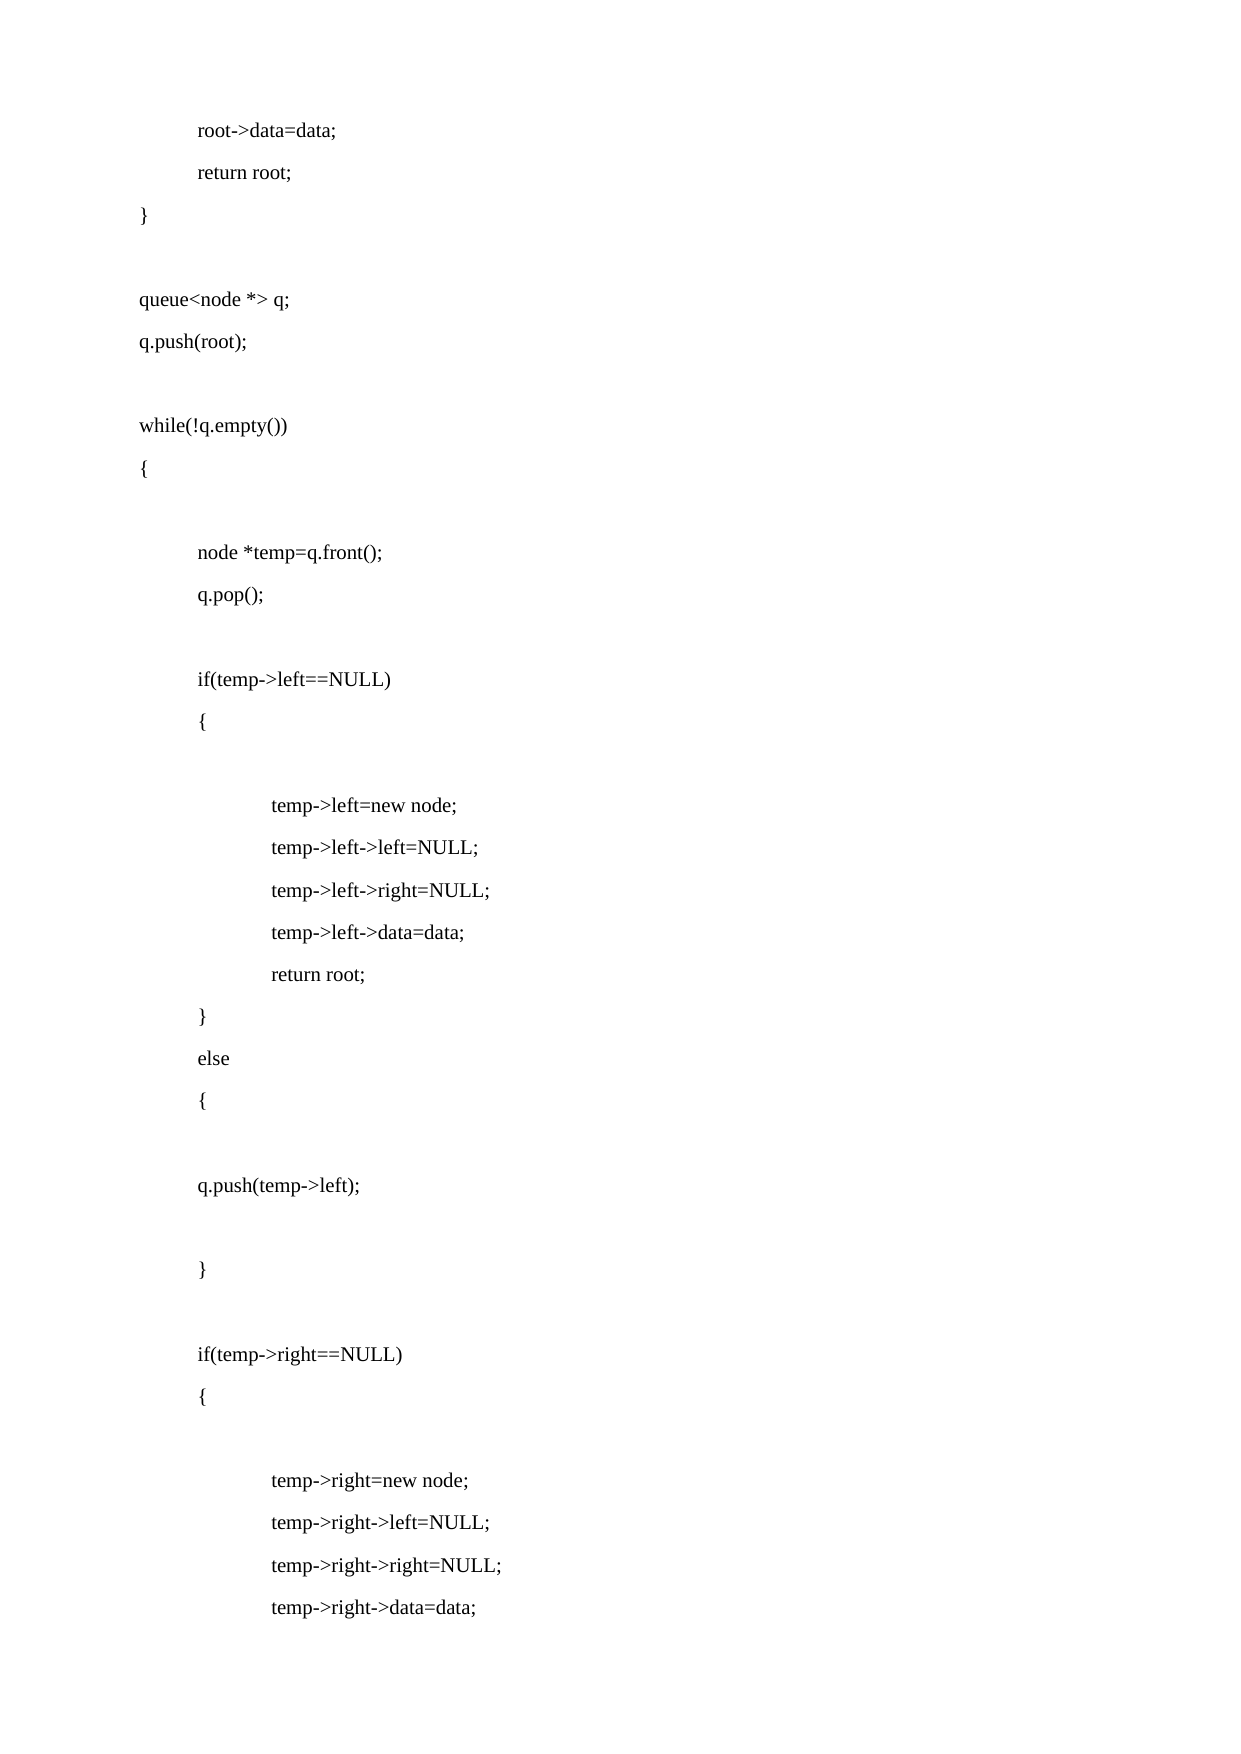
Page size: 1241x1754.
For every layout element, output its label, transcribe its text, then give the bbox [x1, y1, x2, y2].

text temp->right->data=data; [118, 1595, 1122, 1619]
text q.push(root); [118, 329, 1122, 353]
text temp->left->data=data; [118, 920, 1122, 944]
text queue<node *> q; [118, 287, 1122, 311]
text { [118, 1384, 1122, 1408]
text { [118, 709, 1122, 733]
text else [118, 1046, 1122, 1070]
text temp->right=new node; [118, 1468, 1122, 1492]
text temp->right->left=NULL; [118, 1510, 1122, 1534]
text } [118, 1257, 1122, 1281]
text q.pop(); [118, 582, 1122, 606]
text q.push(temp->left); [118, 1173, 1122, 1197]
text temp->left->left=NULL; [118, 835, 1122, 859]
text temp->left->right=NULL; [118, 877, 1122, 902]
text node *temp=q.front(); [118, 540, 1122, 564]
text root->data=data; [118, 118, 1122, 142]
text return root; [118, 962, 1122, 986]
text { [118, 1088, 1122, 1112]
text temp->right->right=NULL; [118, 1552, 1122, 1577]
text } [118, 1004, 1122, 1028]
text } [118, 202, 1122, 227]
text return root; [118, 160, 1122, 184]
text { [118, 456, 1122, 480]
text while(!q.empty()) [118, 413, 1122, 437]
text if(temp->right==NULL) [118, 1342, 1122, 1366]
text temp->left=new node; [118, 793, 1122, 817]
text if(temp->left==NULL) [118, 667, 1122, 691]
